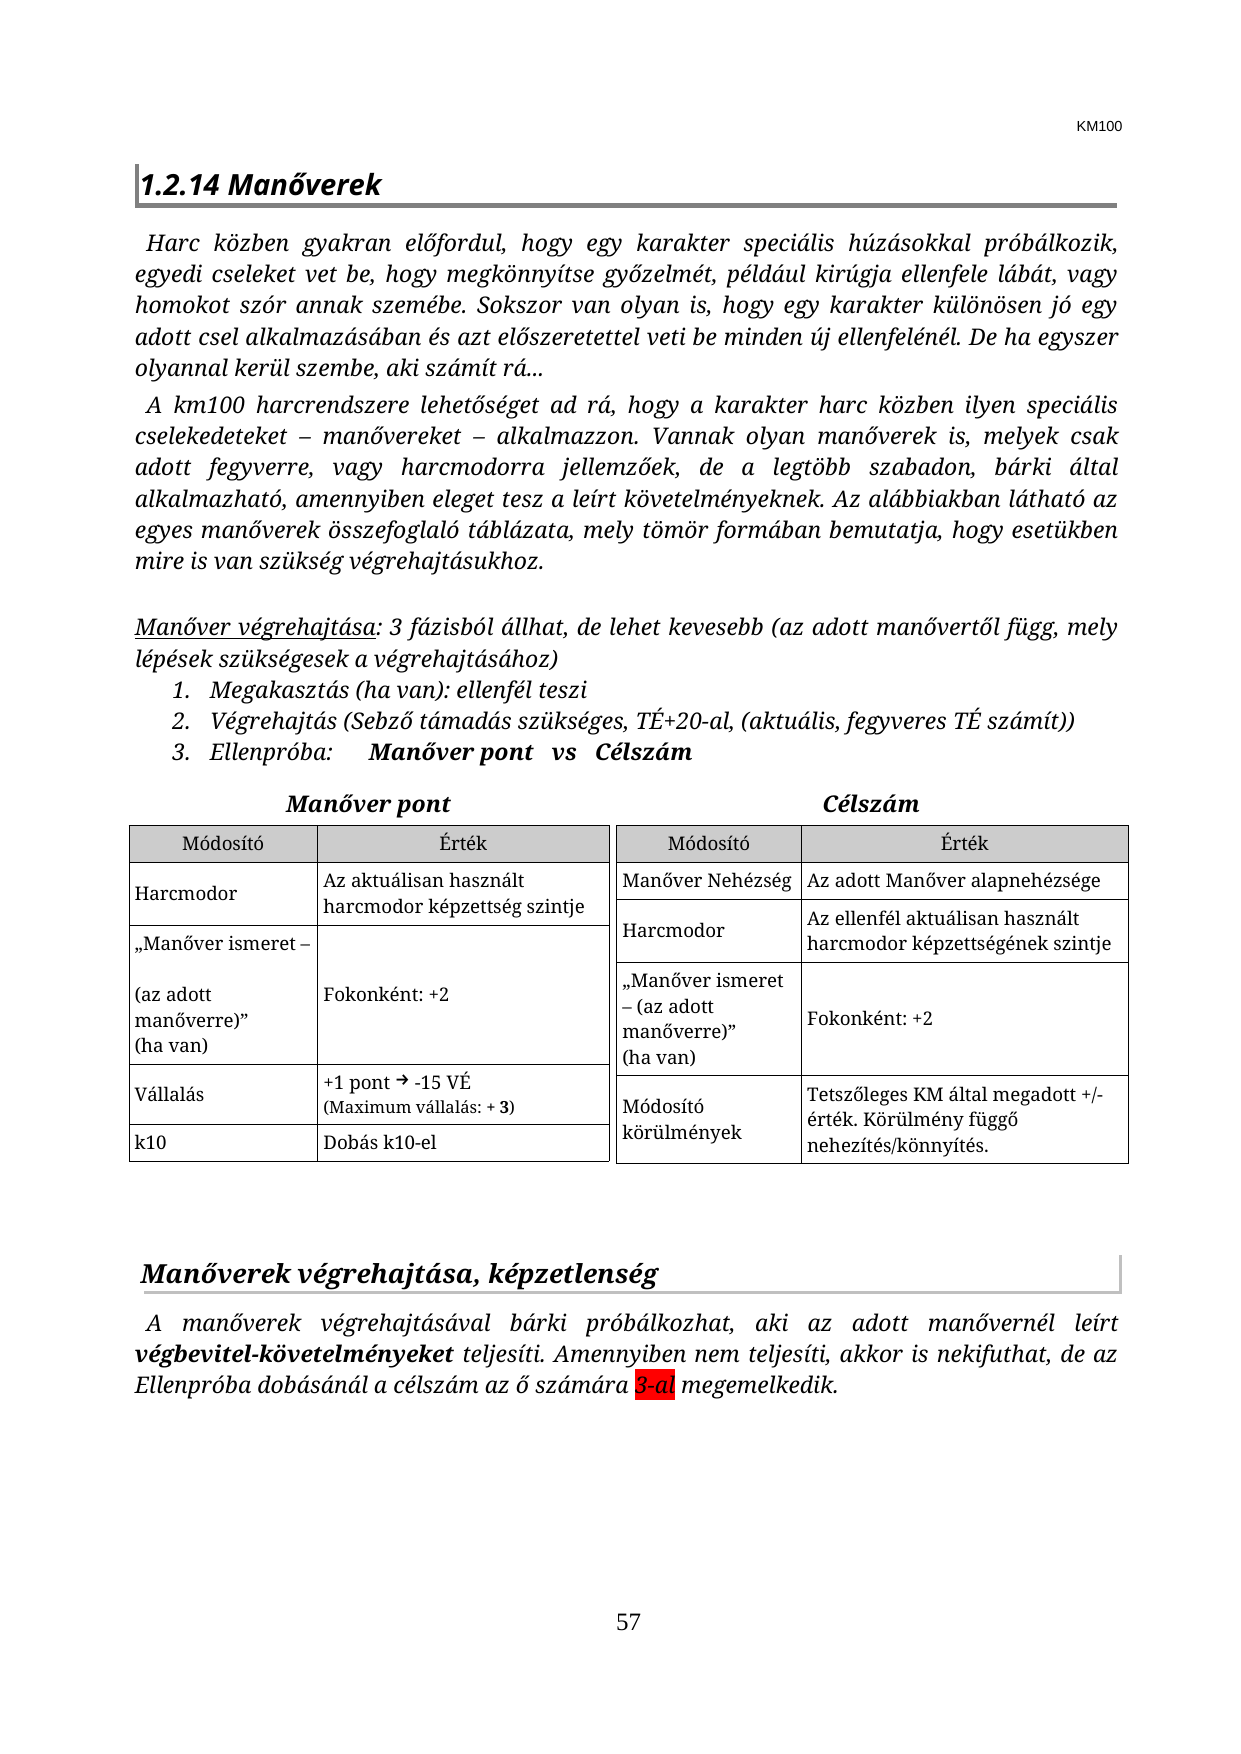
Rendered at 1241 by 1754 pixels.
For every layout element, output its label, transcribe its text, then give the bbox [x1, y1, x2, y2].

table_cell k10 [130, 1125, 317, 1161]
table_cell Harcmodor [130, 863, 317, 925]
text A manőverek végrehajtásával bárki próbálkozhat, aki az adott manővernél leírt végbevitel-követelményeket teljesíti. Amennyiben nem teljesíti, akkor is nekifuthat, de az Ellenpróba dobásánál a célszám az ő számára 3-al megemelkedik. [134, 1307, 1122, 1400]
table_header Módosító [130, 826, 317, 862]
text Célszám [616, 788, 1128, 819]
table_cell Az adott Manőver alapnehézsége [802, 863, 1128, 899]
subtitle Manőverek végrehajtása, képzetlenség [140, 1255, 1118, 1291]
text A km100 harcrendszere lehetőséget ad rá, hogy a karakter harc közben ilyen speciális cselekedeteket – manővereket – alkalmazzon. Vannak olyan manőverek is, melyek csak adott fegyverre, vagy harcmodorra jellemzőek, de a legtöbb szabadon, bárki által alkalmazható, amennyiben eleget tesz a leírt követelményeknek. Az alábbiakban látható az egyes manőverek összefoglaló táblázata, mely tömör formában bemutatja, hogy esetükben mire is van szükség végrehajtásukhoz. [134, 389, 1122, 576]
list Ellenpróba: Manőver pont vs Célszám [172, 736, 1122, 767]
table_header Érték [802, 826, 1128, 862]
table_cell Fokonként: +2 [802, 963, 1128, 1075]
table_cell „Manőver ismeret – (az adott manőverre)” (ha van) [130, 926, 317, 1064]
subtitle Manőverek [139, 164, 1122, 204]
table_header Érték [318, 826, 609, 862]
table_header Módosító [617, 826, 801, 862]
list Megakasztás (ha van): ellenfél teszi [172, 674, 1122, 705]
list Végrehajtás (Sebző támadás szükséges, TÉ+20-al, (aktuális, fegyveres TÉ számít)) [172, 705, 1122, 736]
table_cell Manőver Nehézség [617, 863, 801, 899]
table_cell Az aktuálisan használt harcmodor képzettség szintje [318, 863, 609, 925]
table_cell Harcmodor [617, 900, 801, 962]
table_cell Dobás k10-el [318, 1125, 609, 1161]
table_cell Fokonként: +2 [318, 926, 609, 1064]
table_cell Tetszőleges KM által megadott +/- érték. Körülmény függő nehezítés/könnyítés. [802, 1076, 1128, 1163]
text Manőver pont [128, 788, 610, 819]
table_cell Vállalás [130, 1065, 317, 1124]
table_cell Az ellenfél aktuálisan használt harcmodor képzettségének szintje [802, 900, 1128, 962]
table_cell +1 pont → -15 VÉ (Maximum vállalás: + 3) [318, 1065, 609, 1124]
text Harc közben gyakran előfordul, hogy egy karakter speciális húzásokkal próbálkozik, egyedi cseleket vet be, hogy megkönnyítse győzelmét, például kirúgja ellenfele lábát, vagy homokot szór annak szemébe. Sokszor van olyan is, hogy egy karakter különösen jó egy adott csel alkalmazásában és azt előszeretettel veti be minden új ellenfelénél. De ha egyszer olyannal kerül szembe, aki számít rá... [134, 227, 1122, 383]
table_cell „Manőver ismeret – (az adott manőverre)” (ha van) [617, 963, 801, 1075]
text Manőver végrehajtása: 3 fázisból állhat, de lehet kevesebb (az adott manővertől függ, mely lépések szükségesek a végrehajtásához) [134, 611, 1122, 674]
table_cell Módosító körülmények [617, 1076, 801, 1163]
